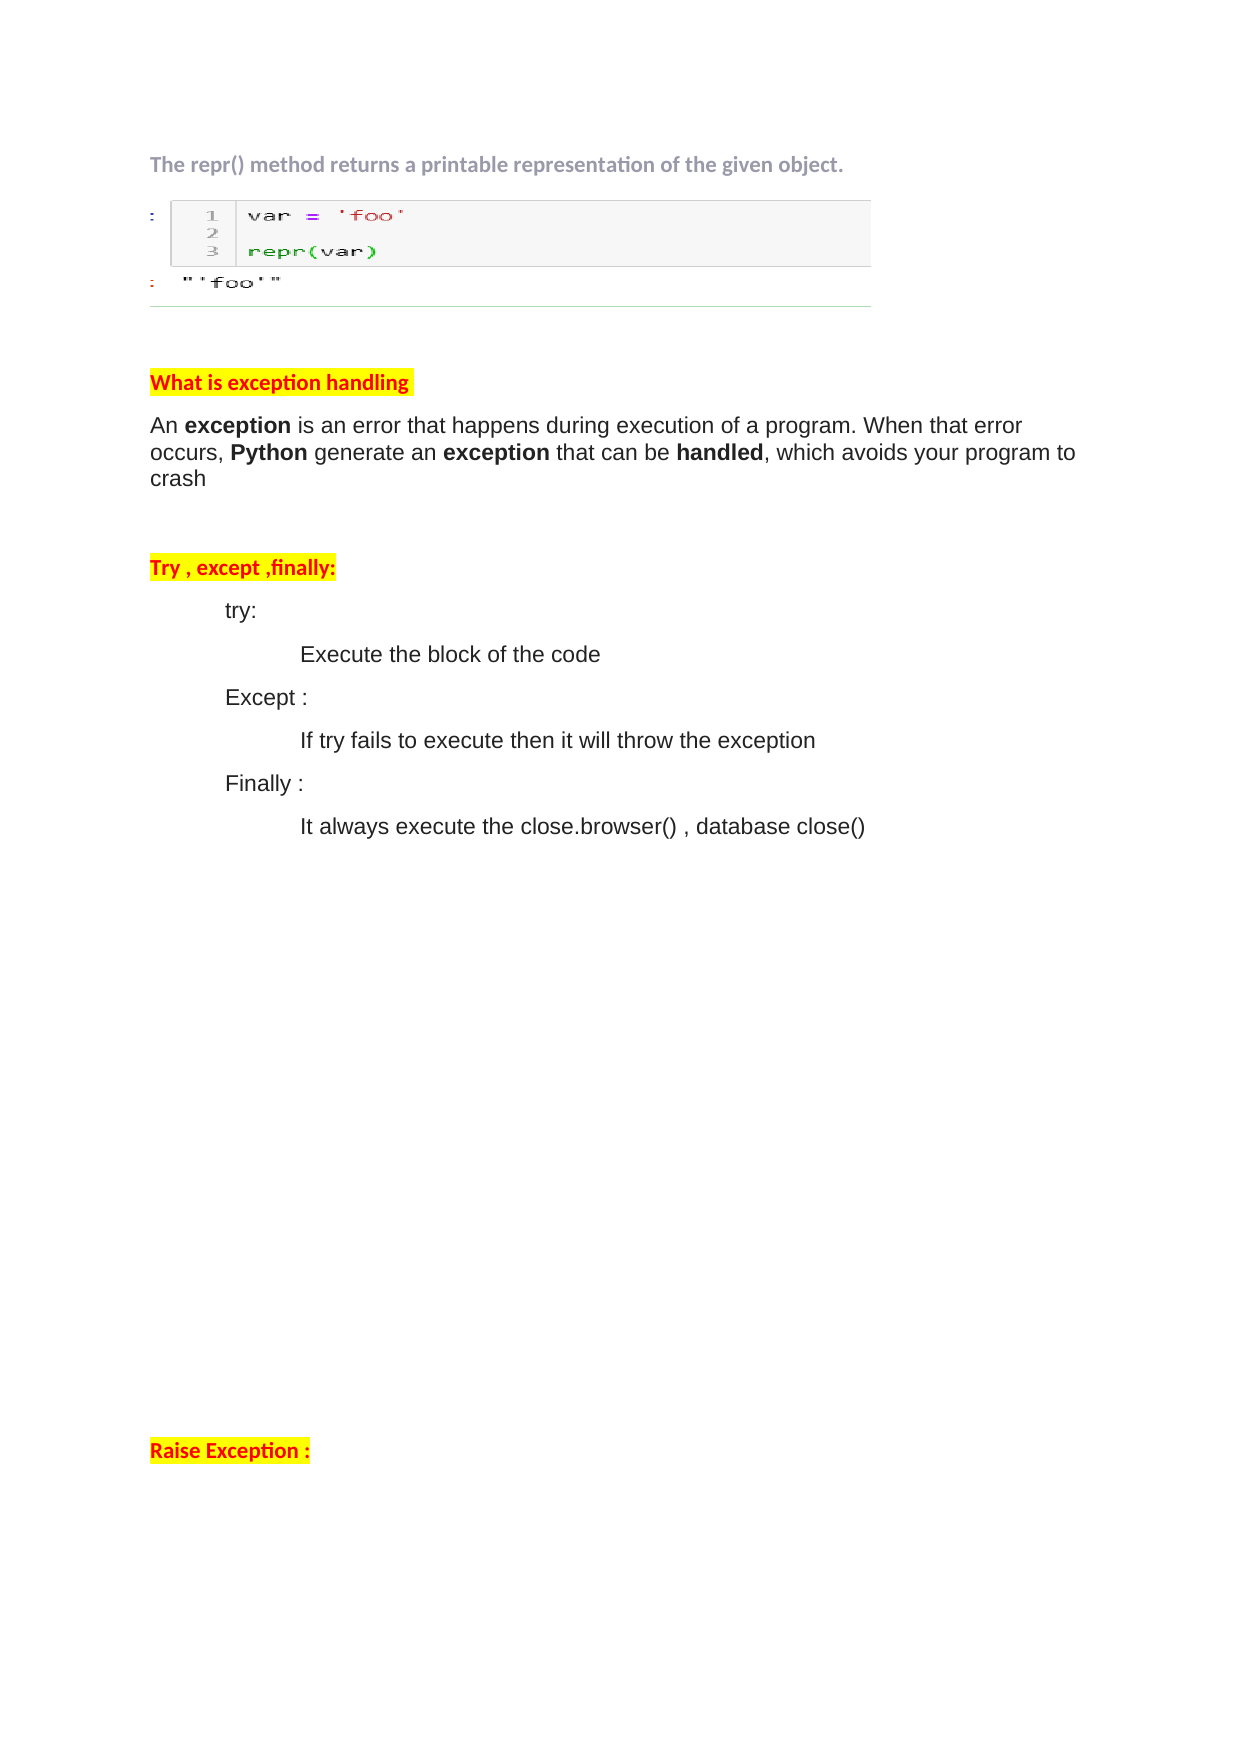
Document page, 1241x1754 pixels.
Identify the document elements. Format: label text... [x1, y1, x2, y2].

text Except : [150, 683, 1090, 710]
text Raise Exception : [150, 1437, 1090, 1464]
text What is exception handling [150, 368, 1090, 396]
text Finally : [150, 769, 1090, 796]
text Try , except ,finally: [150, 553, 1090, 581]
text It always execute the close.browser() , database close() [150, 813, 1090, 839]
text Execute the block of the code [150, 641, 1090, 667]
text If try fails to execute then it will throw the exception [150, 727, 1090, 753]
text The repr() method returns a printable representation of the given object. [150, 150, 1090, 178]
text try: [150, 597, 1090, 624]
text An exception is an error that happens during execution of a program. When that error occurs, Python generate an exception that can be handled, which avoids your program to crash [150, 412, 1090, 491]
